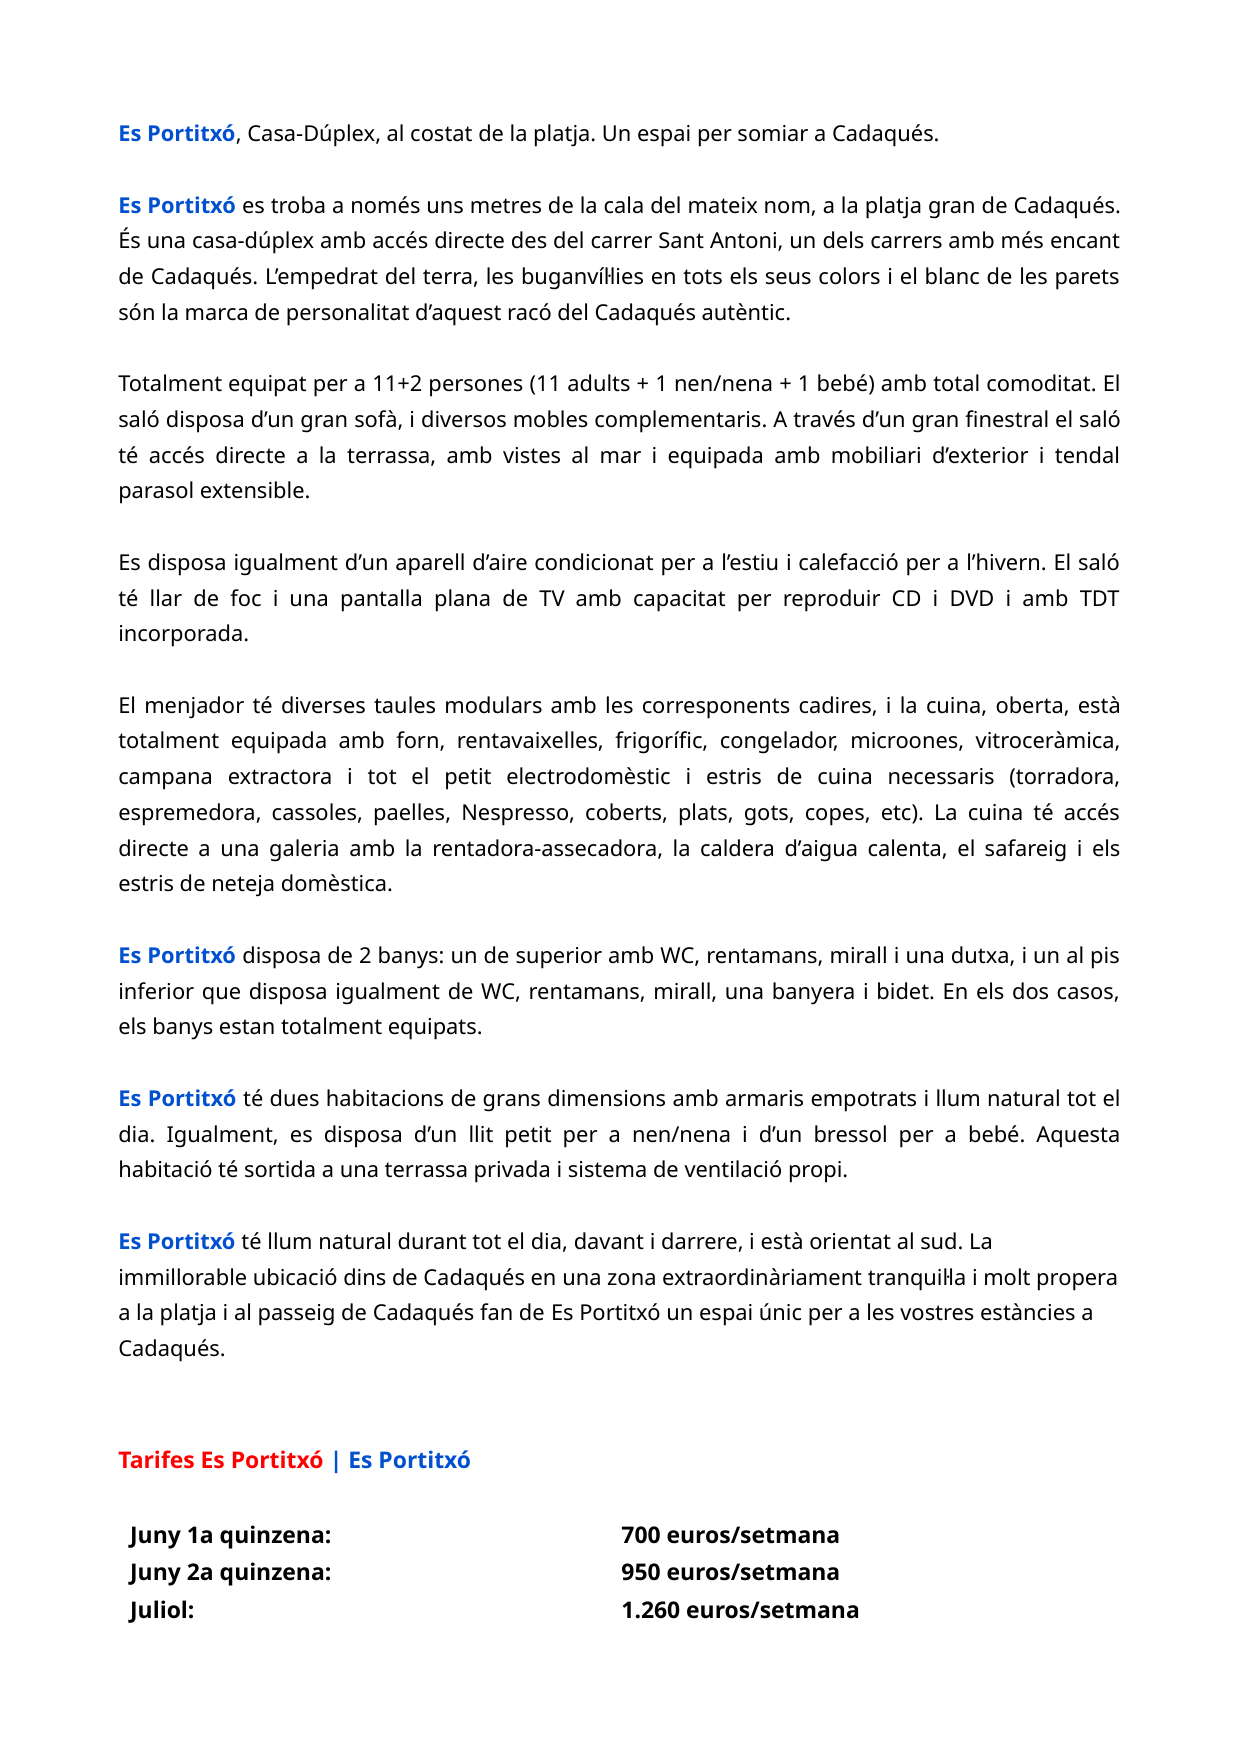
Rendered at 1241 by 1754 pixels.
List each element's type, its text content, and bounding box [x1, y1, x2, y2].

text Es Portitxó disposa de 2 banys: un de superior amb WC, rentamans, mirall i una dutxa, i un al pis inferior que disposa igualment de WC, rentamans, mirall, una banyera i bidet. En els dos casos, els banys estan totalment equipats. [118, 940, 1122, 1041]
text Juny 2a quinzena: 950 euros/setmana [118, 1556, 1122, 1587]
text Tarifes Es Portitxó | Es Portitxó [118, 1444, 1122, 1475]
text Juny 1a quinzena: 700 euros/setmana [118, 1519, 1122, 1550]
text Es Portitxó té llum natural durant tot el dia, davant i darrere, i està orientat al sud. La immillorable ubicació dins de Cadaqués en una zona extraordinàriament tranquil·la i molt propera a la platja i al passeig de Cadaqués fan de Es Portitxó un espai únic per a les vostres estàncies a Cadaqués. [118, 1226, 1122, 1363]
text Totalment equipat per a 11+2 persones (11 adults + 1 nen/nena + 1 bebé) amb total comoditat. El saló disposa d’un gran sofà, i diversos mobles complementaris. A través d’un gran finestral el saló té accés directe a la terrassa, amb vistes al mar i equipada amb mobiliari d’exterior i tendal parasol extensible. [118, 368, 1122, 505]
text Juliol: 1.260 euros/setmana [118, 1594, 1122, 1625]
text Es Portitxó té dues habitacions de grans dimensions amb armaris empotrats i llum natural tot el dia. Igualment, es disposa d’un llit petit per a nen/nena i d’un bressol per a bebé. Aquesta habitació té sortida a una terrassa privada i sistema de ventilació propi. [118, 1083, 1122, 1184]
text El menjador té diverses taules modulars amb les corresponents cadires, i la cuina, oberta, està totalment equipada amb forn, rentavaixelles, frigorífic, congelador, microones, vitroceràmica, campana extractora i tot el petit electrodomèstic i estris de cuina necessaris (torradora, espremedora, cassoles, paelles, Nespresso, coberts, plats, gots, copes, etc). La cuina té accés directe a una galeria amb la rentadora-assecadora, la caldera d’aigua calenta, el safareig i els estris de neteja domèstica. [118, 690, 1122, 898]
text Es disposa igualment d’un aparell d’aire condicionat per a l’estiu i calefacció per a l’hivern. El saló té llar de foc i una pantalla plana de TV amb capacitat per reproduir CD i DVD i amb TDT incorporada. [118, 547, 1122, 648]
text Es Portitxó, Casa-Dúplex, al costat de la platja. Un espai per somiar a Cadaqués. [118, 118, 1122, 148]
text Es Portitxó es troba a només uns metres de la cala del mateix nom, a la platja gran de Cadaqués. És una casa-dúplex amb accés directe des del carrer Sant Antoni, un dels carrers amb més encant de Cadaqués. L’empedrat del terra, les buganvíl·lies en tots els seus colors i el blanc de les parets són la marca de personalitat d’aquest racó del Cadaqués autèntic. [118, 189, 1122, 327]
